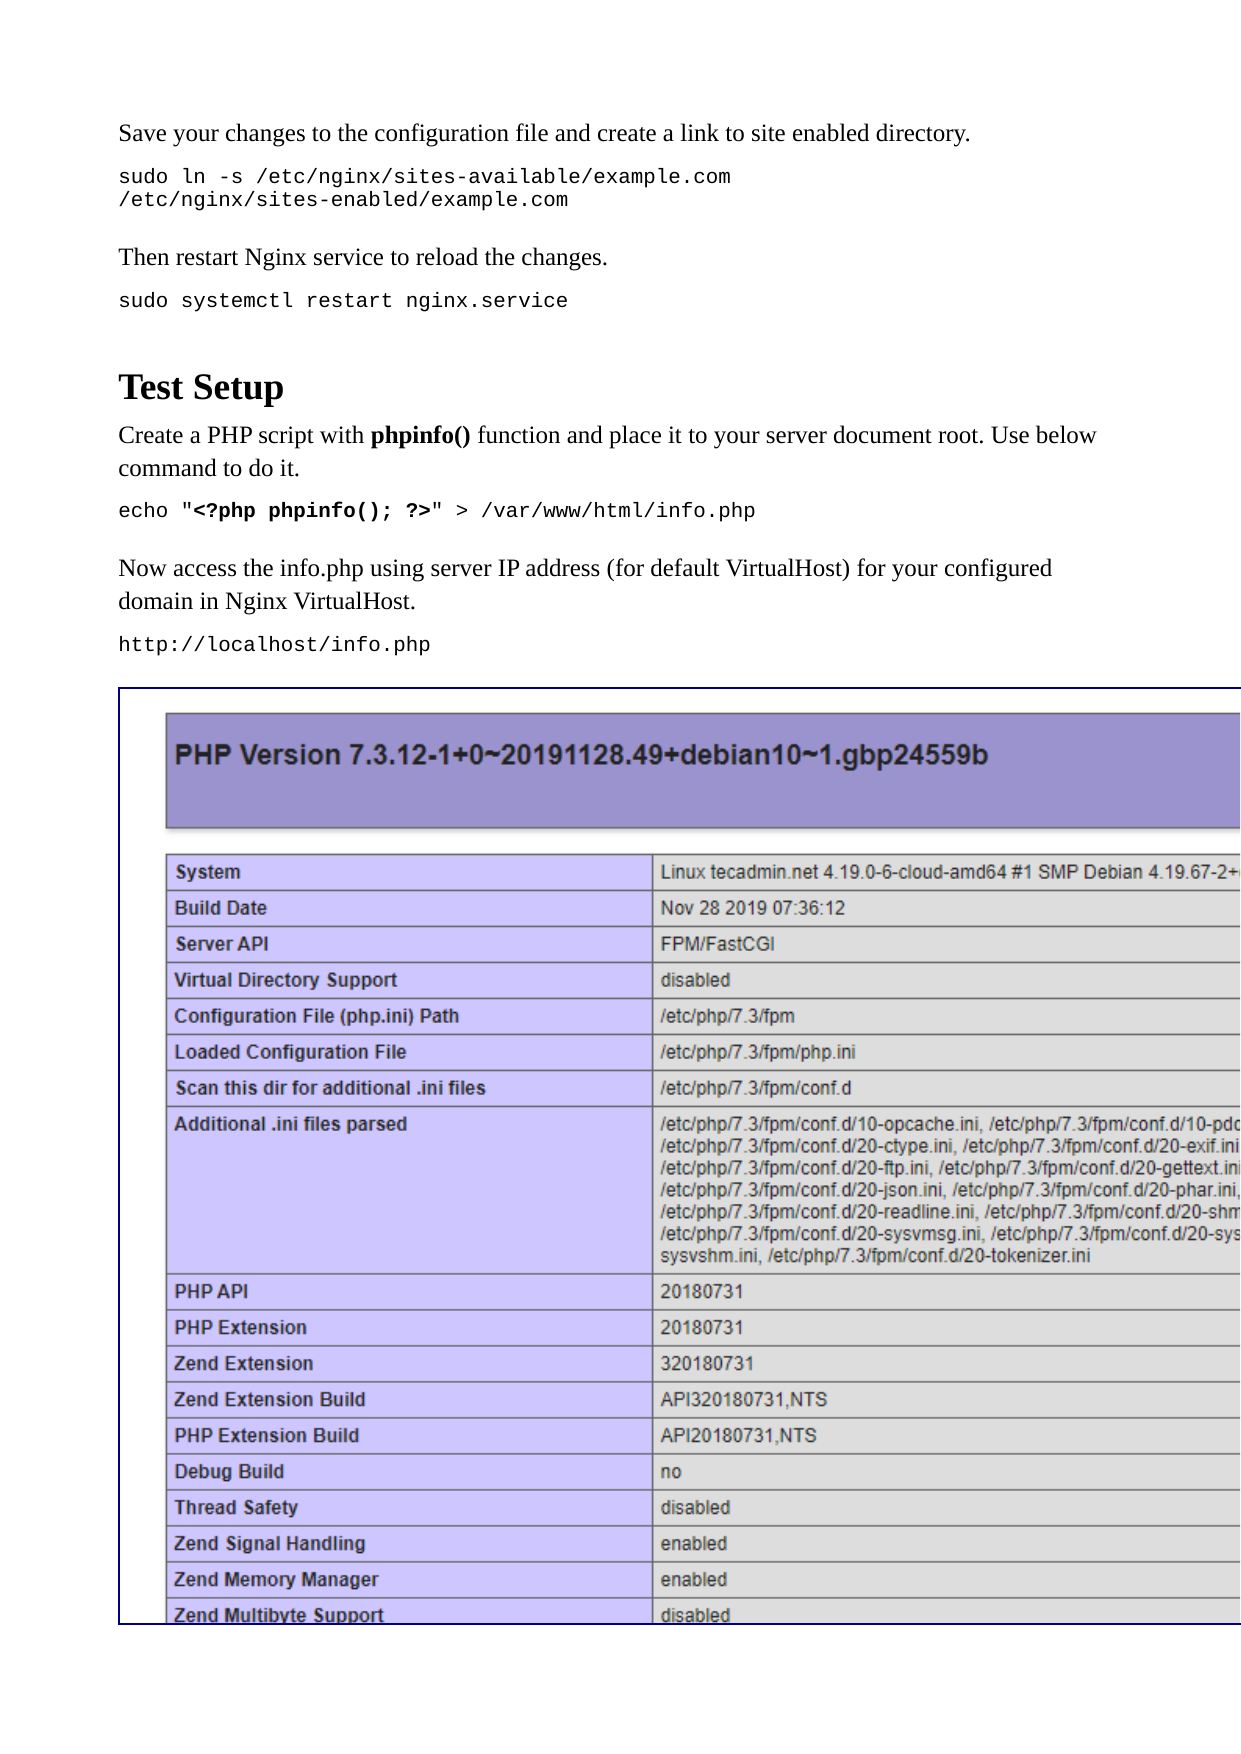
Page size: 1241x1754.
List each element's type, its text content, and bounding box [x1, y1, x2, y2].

text Then restart Nginx service to reload the changes. [118, 242, 1122, 271]
text echo "<?php phpinfo(); ?>" > /var/www/html/info.php [118, 500, 1122, 524]
text Create a PHP script with phpinfo() function and place it to your server document root. Use below command to do it. [118, 420, 1122, 481]
subtitle Test Setup [118, 364, 1122, 407]
text sudo systemctl restart nginx.service [118, 290, 1122, 314]
text sudo ln -s /etc/nginx/sites-available/example.com /etc/nginx/sites-enabled/example.com [118, 166, 1122, 213]
text http://localhost/info.php [118, 634, 1122, 658]
text Now access the info.php using server IP address (for default VirtualHost) for your configured domain in Nginx VirtualHost. [118, 553, 1122, 615]
picture [120, 689, 1241, 1623]
text Save your changes to the configuration file and create a link to site enabled directory. [118, 118, 1122, 147]
